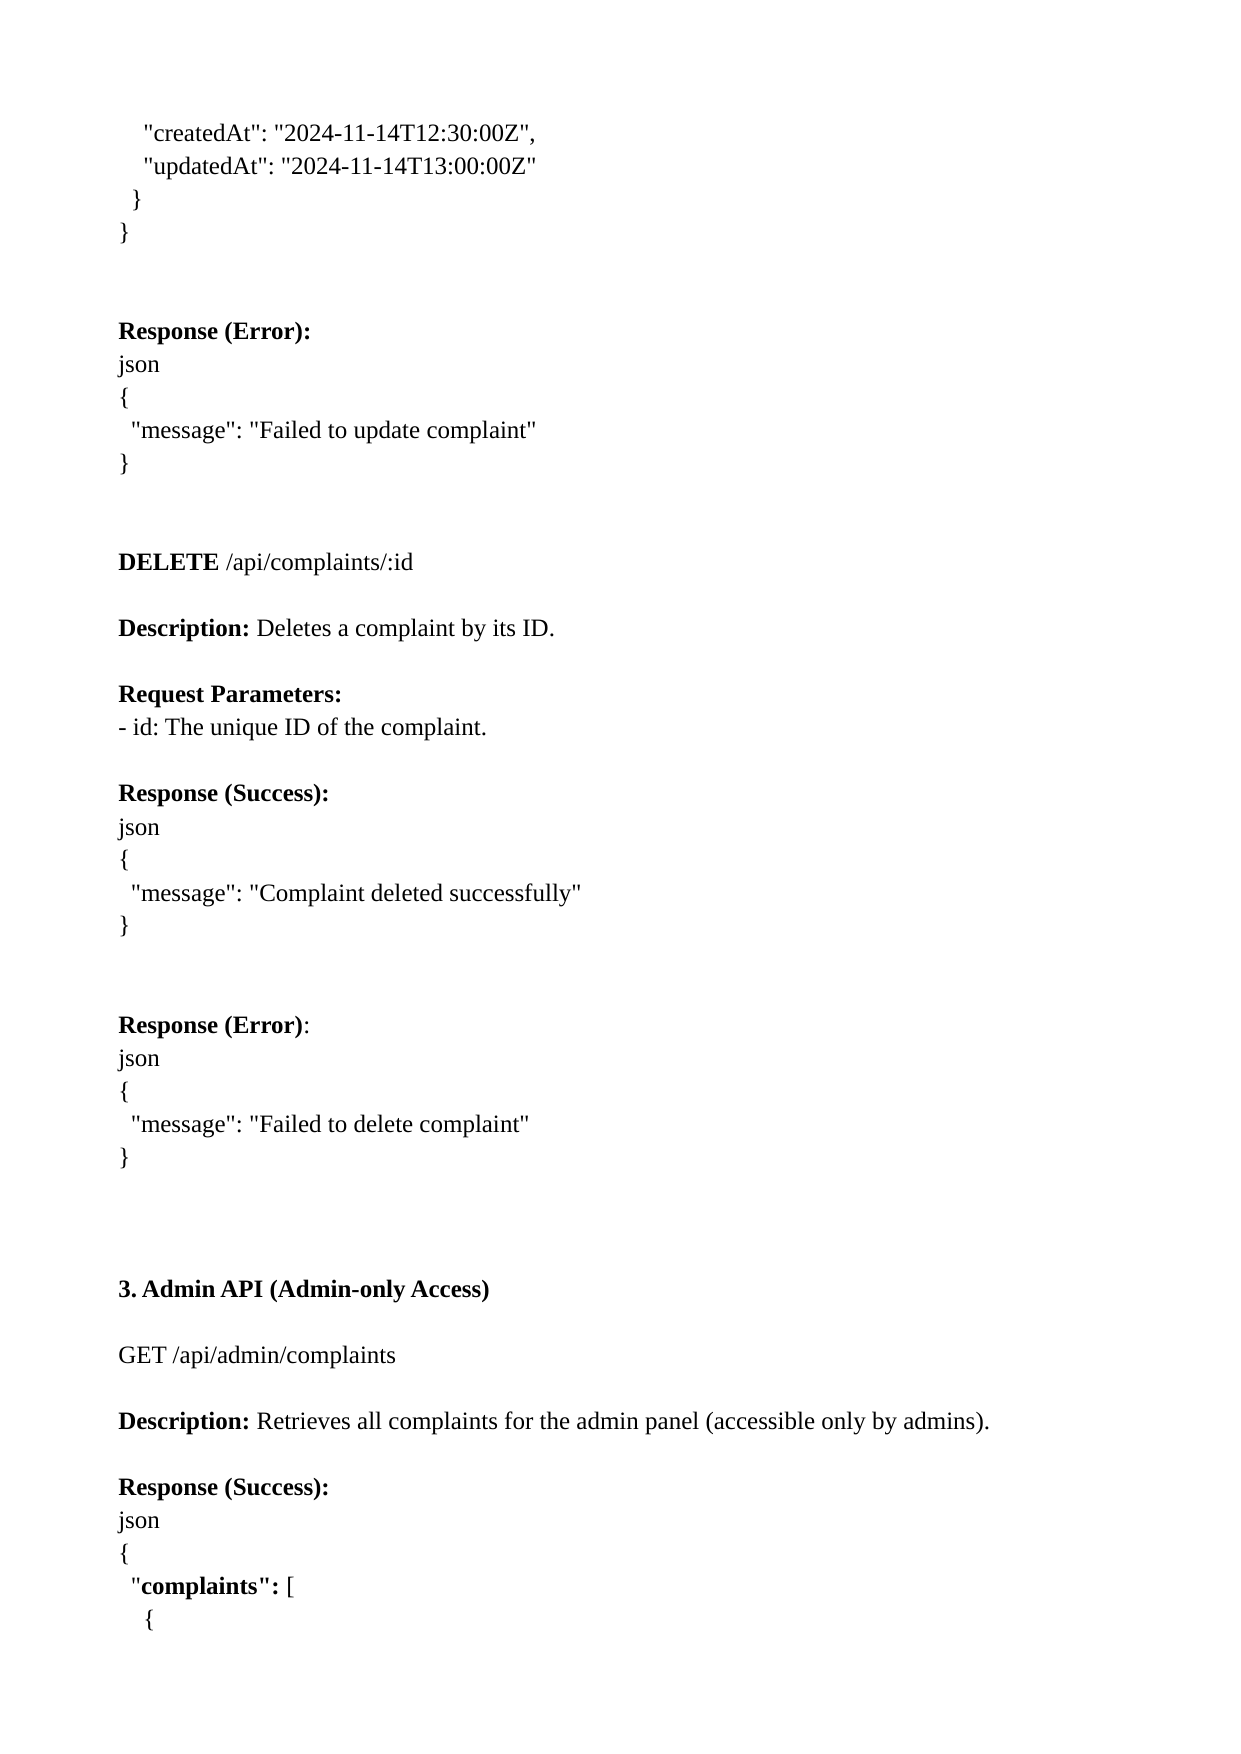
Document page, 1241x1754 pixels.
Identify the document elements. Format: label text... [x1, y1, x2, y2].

text } [118, 448, 1122, 477]
text { [118, 382, 1122, 411]
text } [118, 911, 1122, 939]
text } [118, 184, 1122, 213]
text { [118, 1076, 1122, 1104]
text DELETE /api/complaints/:id [118, 547, 1122, 576]
text { [118, 1538, 1122, 1567]
text json [118, 349, 1122, 378]
text "updatedAt": "2024-11-14T13:00:00Z" [118, 151, 1122, 180]
text "message": "Complaint deleted successfully" [118, 878, 1122, 906]
text "createdAt": "2024-11-14T12:30:00Z", [118, 118, 1122, 147]
text json [118, 812, 1122, 840]
text } [118, 1142, 1122, 1171]
text Description: Retrieves all complaints for the admin panel (accessible only by admins). [118, 1406, 1122, 1435]
text "complaints": [ [118, 1571, 1122, 1600]
text Request Parameters: [118, 679, 1122, 708]
text { [118, 844, 1122, 873]
text GET /api/admin/complaints [118, 1340, 1122, 1369]
text - id: The unique ID of the complaint. [118, 712, 1122, 741]
text Response (Error): [118, 1010, 1122, 1038]
text "message": "Failed to update complaint" [118, 415, 1122, 444]
text 3. Admin API (Admin-only Access) [118, 1274, 1122, 1303]
text Response (Success): [118, 778, 1122, 807]
text "message": "Failed to delete complaint" [118, 1109, 1122, 1137]
text json [118, 1043, 1122, 1071]
text Description: Deletes a complaint by its ID. [118, 613, 1122, 642]
text Response (Error): [118, 316, 1122, 345]
text } [118, 217, 1122, 246]
text json [118, 1505, 1122, 1534]
text Response (Success): [118, 1472, 1122, 1501]
text { [118, 1604, 1122, 1633]
